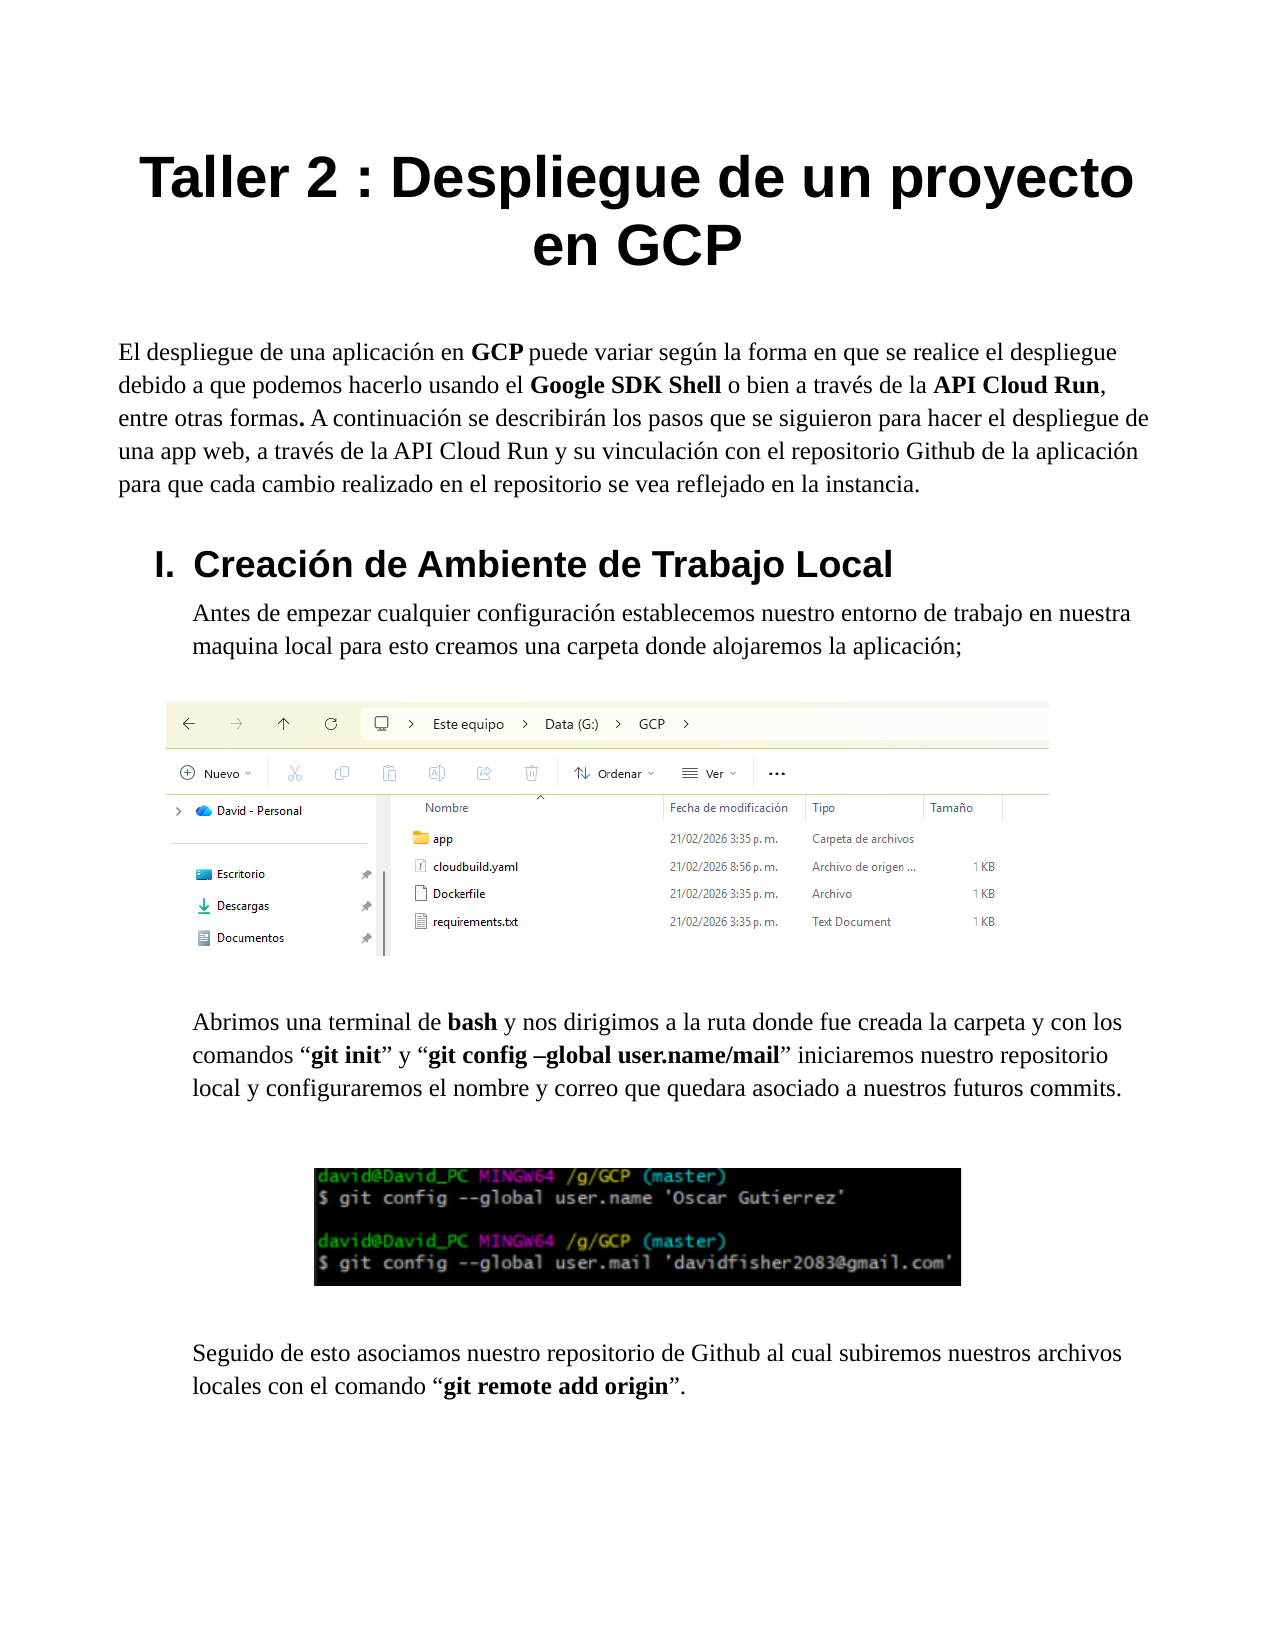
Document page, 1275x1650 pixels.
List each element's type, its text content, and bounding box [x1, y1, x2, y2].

subtitle Creación de Ambiente de Trabajo Local [175, 542, 1157, 585]
text El despliegue de una aplicación en GCP puede variar según la forma en que se realice el despliegue debido a que podemos hacerlo usando el Google SDK Shell o bien a través de la API Cloud Run, entre otras formas. A continuación se describirán los pasos que se siguieron para hacer el despliegue de una app web, a través de la API Cloud Run y su vinculación con el repositorio Github de la aplicación para que cada cambio realizado en el repositorio se vea reflejado en la instancia. [118, 337, 1157, 498]
text Abrimos una terminal de bash y nos dirigimos a la ruta donde fue creada la carpeta y con los comandos “git init” y “git config –global user.name/mail” iniciaremos nuestro repositorio local y configuraremos el nombre y correo que quedara asociado a nuestros futuros commits. [192, 1007, 1157, 1102]
picture [166, 702, 1050, 956]
title Taller 2 : Despliegue de un proyecto en GCP [118, 143, 1157, 277]
text Seguido de esto asociamos nuestro repositorio de Github al cual subiremos nuestros archivos locales con el comando “git remote add origin”. [192, 1338, 1157, 1399]
text Antes de empezar cualquier configuración establecemos nuestro entorno de trabajo en nuestra maquina local para esto creamos una carpeta donde alojaremos la aplicación; [192, 598, 1157, 659]
picture [314, 1168, 962, 1286]
